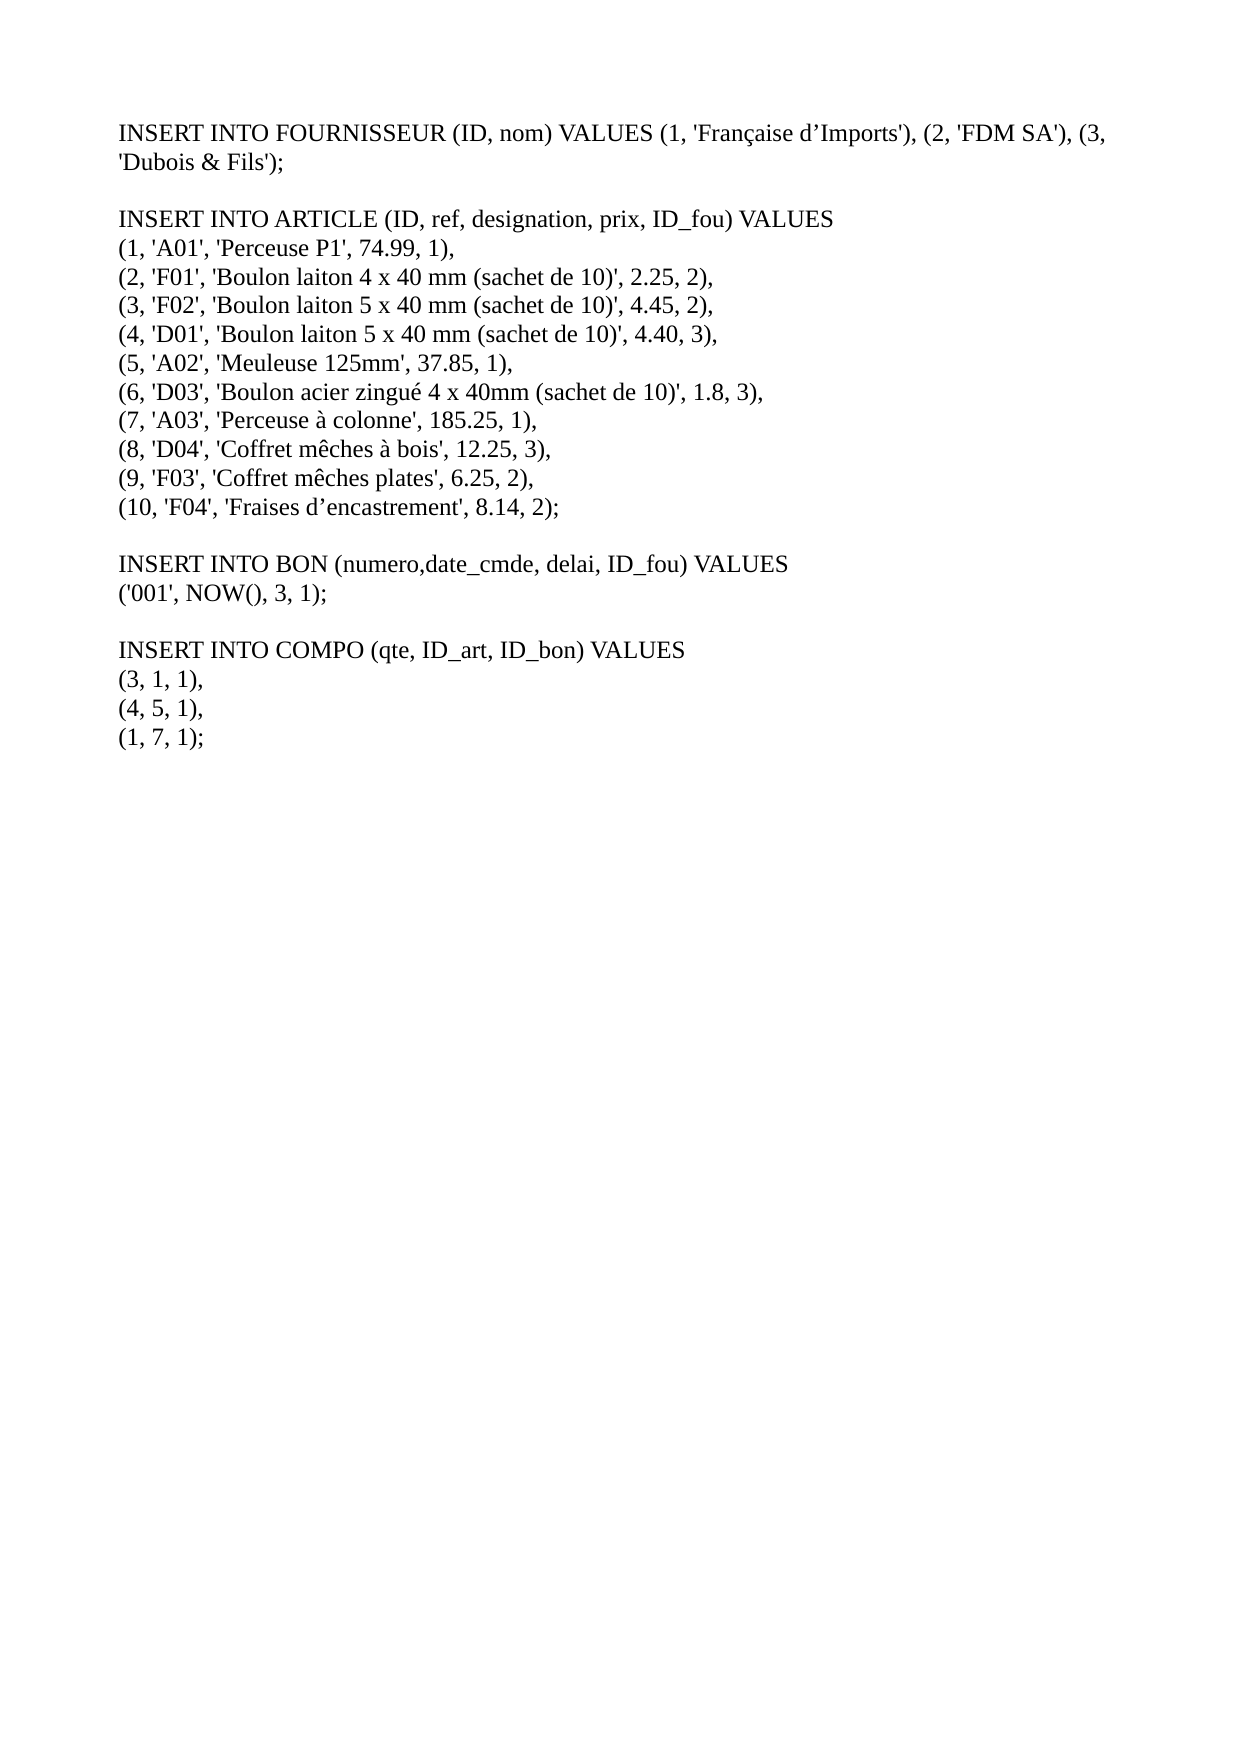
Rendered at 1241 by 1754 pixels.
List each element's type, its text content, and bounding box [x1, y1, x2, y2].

text (2, 'F01', 'Boulon laiton 4 x 40 mm (sachet de 10)', 2.25, 2), [118, 262, 1122, 291]
text (8, 'D04', 'Coffret mêches à bois', 12.25, 3), [118, 434, 1122, 463]
text (6, 'D03', 'Boulon acier zingué 4 x 40mm (sachet de 10)', 1.8, 3), [118, 377, 1122, 406]
text INSERT INTO ARTICLE (ID, ref, designation, prix, ID_fou) VALUES [118, 204, 1122, 233]
text ('001', NOW(), 3, 1); [118, 578, 1122, 607]
text (4, 'D01', 'Boulon laiton 5 x 40 mm (sachet de 10)', 4.40, 3), [118, 319, 1122, 348]
text INSERT INTO FOURNISSEUR (ID, nom) VALUES (1, 'Française d’Imports'), (2, 'FDM SA'), (3, 'Dubois & Fils'); [118, 118, 1122, 176]
text (1, 7, 1); [118, 722, 1122, 751]
text INSERT INTO COMPO (qte, ID_art, ID_bon) VALUES [118, 636, 1122, 664]
text (9, 'F03', 'Coffret mêches plates', 6.25, 2), [118, 463, 1122, 492]
text (10, 'F04', 'Fraises d’encastrement', 8.14, 2); [118, 492, 1122, 521]
text (1, 'A01', 'Perceuse P1', 74.99, 1), [118, 233, 1122, 262]
text (3, 1, 1), [118, 664, 1122, 693]
text (4, 5, 1), [118, 693, 1122, 722]
text (5, 'A02', 'Meuleuse 125mm', 37.85, 1), [118, 348, 1122, 377]
text (7, 'A03', 'Perceuse à colonne', 185.25, 1), [118, 406, 1122, 434]
text (3, 'F02', 'Boulon laiton 5 x 40 mm (sachet de 10)', 4.45, 2), [118, 291, 1122, 319]
text INSERT INTO BON (numero,date_cmde, delai, ID_fou) VALUES [118, 549, 1122, 578]
